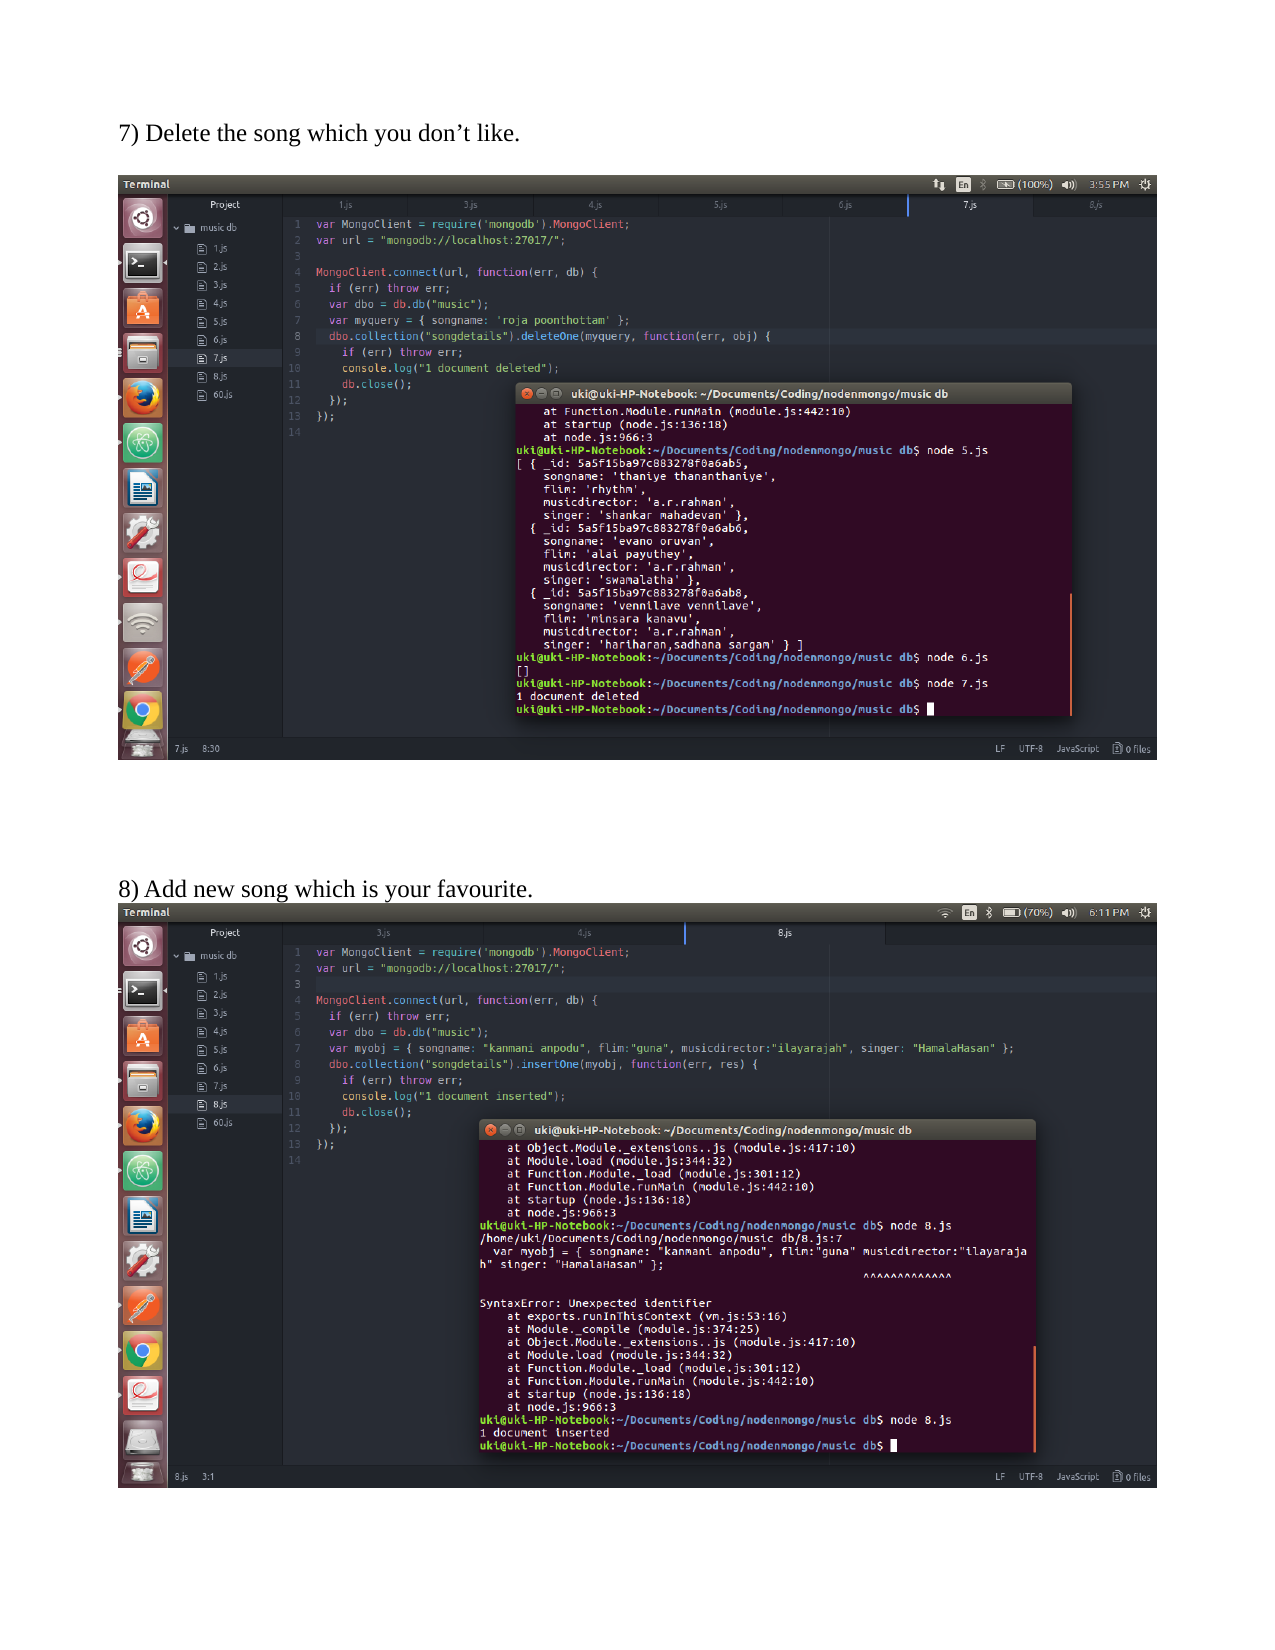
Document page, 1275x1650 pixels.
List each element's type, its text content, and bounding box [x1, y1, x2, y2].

text 8) Add new song which is your favourite. [118, 874, 1157, 903]
picture [118, 903, 1157, 1488]
text 7) Delete the song which you don’t like. [118, 118, 1157, 147]
picture [118, 175, 1157, 760]
